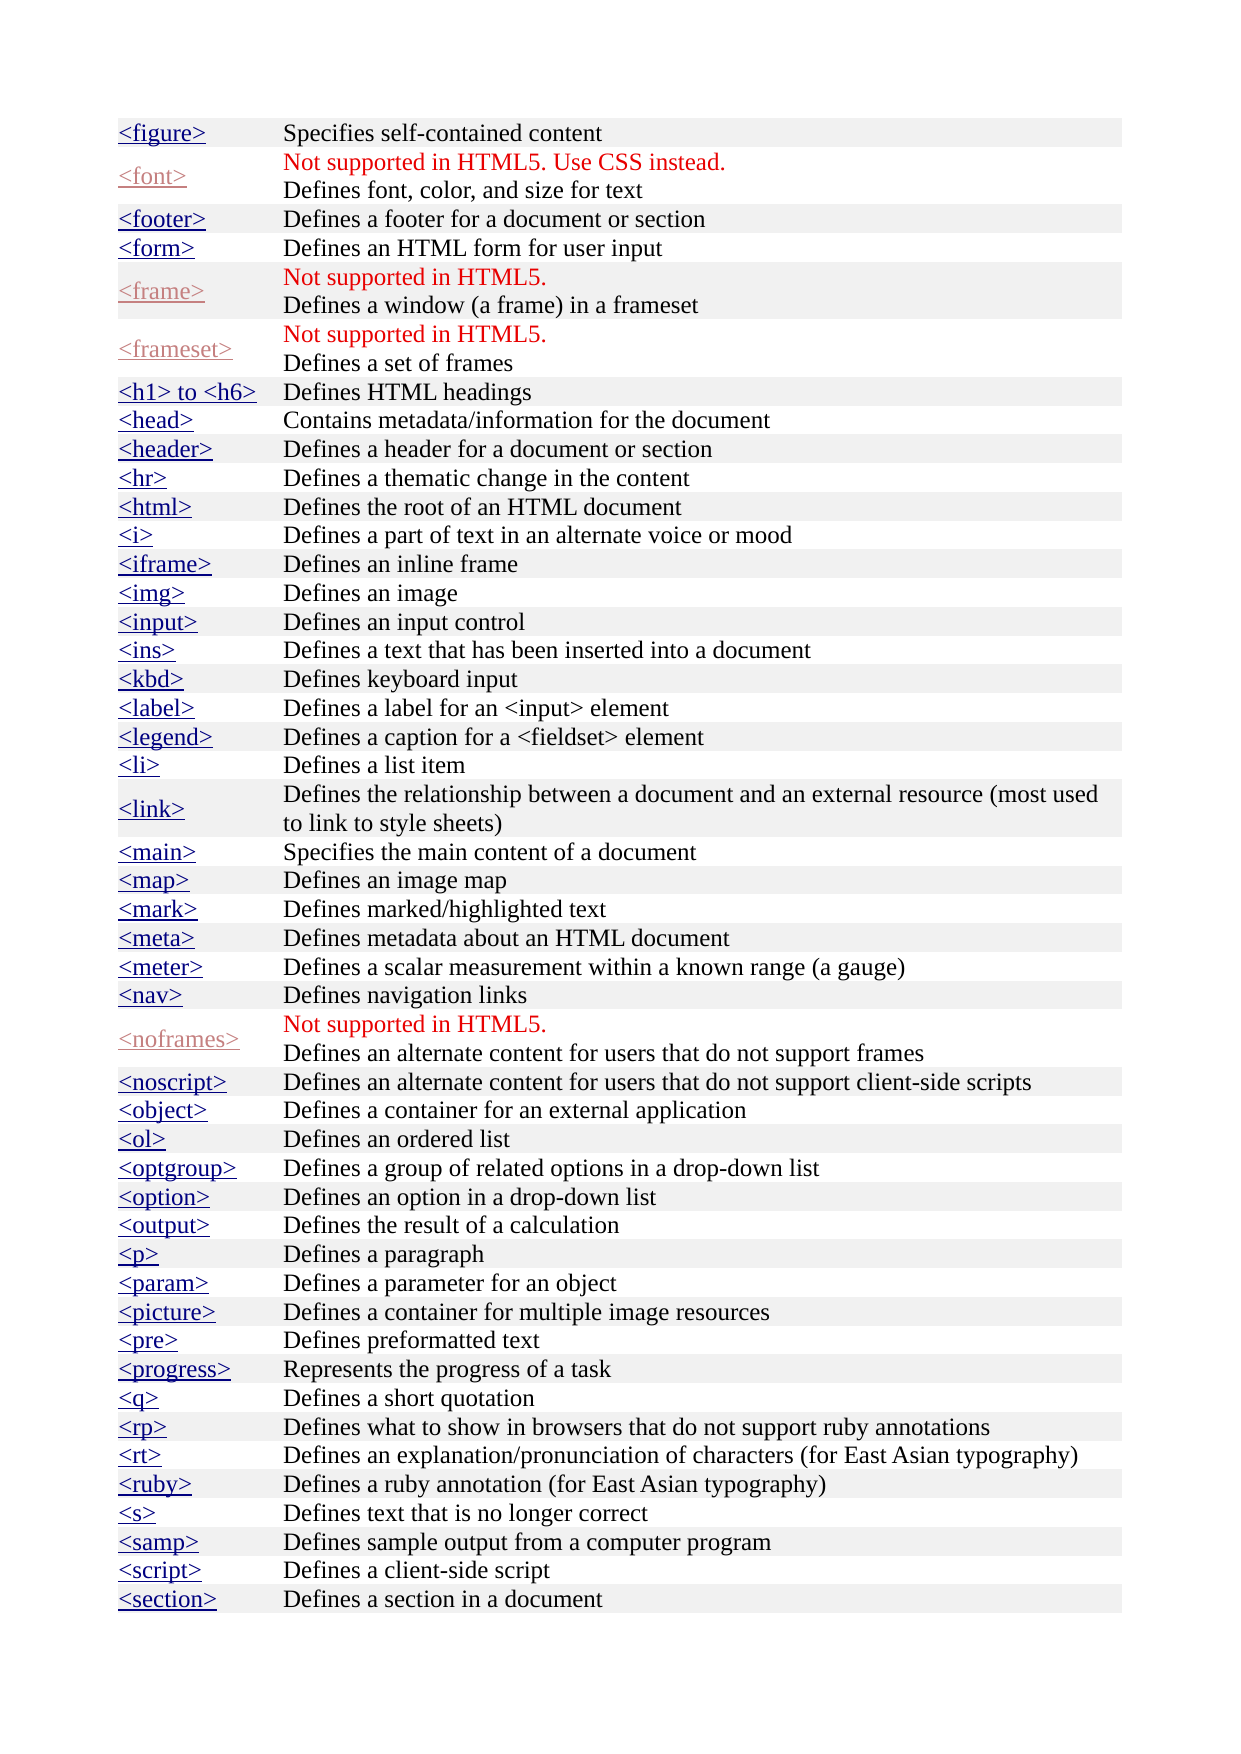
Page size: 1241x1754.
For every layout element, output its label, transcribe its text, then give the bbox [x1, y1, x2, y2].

table_cell <form> [118, 233, 283, 262]
table_cell Defines HTML headings [283, 377, 1122, 406]
table_cell <hr> [118, 463, 283, 492]
table_cell <rt> [118, 1441, 283, 1469]
table_cell Defines an explanation/pronunciation of characters (for East Asian typography) [283, 1441, 1122, 1469]
table_cell <q> [118, 1383, 283, 1412]
table_cell <noscript> [118, 1067, 283, 1096]
table_cell Defines what to show in browsers that do not support ruby annotations [283, 1412, 1122, 1441]
table_cell Defines a caption for a <fieldset> element [283, 722, 1122, 751]
table_cell Not supported in HTML5. Use CSS instead. Defines font, color, and size for text [283, 147, 1122, 204]
table_cell <nav> [118, 981, 283, 1009]
table_cell <main> [118, 837, 283, 866]
table_cell Defines an inline frame [283, 549, 1122, 578]
table_cell <p> [118, 1239, 283, 1268]
table_cell Defines an alternate content for users that do not support client-side scripts [283, 1067, 1122, 1096]
table_cell Defines text that is no longer correct [283, 1498, 1122, 1527]
table_cell Represents the progress of a task [283, 1354, 1122, 1383]
table_cell <li> [118, 751, 283, 779]
table_cell <kbd> [118, 664, 283, 693]
table_cell <mark> [118, 894, 283, 923]
table_cell <option> [118, 1182, 283, 1211]
table_cell <font> [118, 147, 283, 204]
table_cell <head> [118, 406, 283, 434]
table_cell Not supported in HTML5. Defines an alternate content for users that do not support frames [283, 1009, 1122, 1067]
table_cell Defines a thematic change in the content [283, 463, 1122, 492]
table_cell Defines the relationship between a document and an external resource (most used to link to style sheets) [283, 779, 1122, 837]
table_cell Defines a ruby annotation (for East Asian typography) [283, 1469, 1122, 1498]
table_cell Defines an HTML form for user input [283, 233, 1122, 262]
table_cell <script> [118, 1556, 283, 1584]
table_cell Defines a parameter for an object [283, 1268, 1122, 1297]
table_cell <iframe> [118, 549, 283, 578]
table_cell Defines a short quotation [283, 1383, 1122, 1412]
table_cell Defines a text that has been inserted into a document [283, 636, 1122, 664]
table_cell <s> [118, 1498, 283, 1527]
table_cell <optgroup> [118, 1153, 283, 1182]
table_cell Defines a header for a document or section [283, 434, 1122, 463]
table_cell Defines a paragraph [283, 1239, 1122, 1268]
table_cell Defines an image [283, 578, 1122, 607]
table_cell <frame> [118, 262, 283, 319]
table_cell Specifies the main content of a document [283, 837, 1122, 866]
table_cell Defines a scalar measurement within a known range (a gauge) [283, 952, 1122, 981]
table_cell Defines a part of text in an alternate voice or mood [283, 521, 1122, 549]
table_cell Defines a container for multiple image resources [283, 1297, 1122, 1326]
table_cell <h1> to <h6> [118, 377, 283, 406]
table_cell Contains metadata/information for the document [283, 406, 1122, 434]
table_cell <ruby> [118, 1469, 283, 1498]
table_cell Defines metadata about an HTML document [283, 923, 1122, 952]
table_cell Defines an image map [283, 866, 1122, 894]
table_cell Defines preformatted text [283, 1326, 1122, 1354]
table_cell Specifies self-contained content [283, 118, 1122, 147]
table_cell Defines a client-side script [283, 1556, 1122, 1584]
table_cell Defines sample output from a computer program [283, 1527, 1122, 1556]
table_cell <frameset> [118, 319, 283, 377]
table_cell Not supported in HTML5. Defines a set of frames [283, 319, 1122, 377]
table_cell Defines an option in a drop-down list [283, 1182, 1122, 1211]
table_cell Defines a group of related options in a drop-down list [283, 1153, 1122, 1182]
table_cell <header> [118, 434, 283, 463]
table_cell Defines a footer for a document or section [283, 204, 1122, 233]
table_cell <pre> [118, 1326, 283, 1354]
table_cell <rp> [118, 1412, 283, 1441]
table_cell Defines a label for an <input> element [283, 693, 1122, 722]
table_cell Defines an input control [283, 607, 1122, 636]
table_cell Defines keyboard input [283, 664, 1122, 693]
table_cell <img> [118, 578, 283, 607]
table_cell <figure> [118, 118, 283, 147]
table_cell <meta> [118, 923, 283, 952]
table_cell <noframes> [118, 1009, 283, 1067]
table_cell <html> [118, 492, 283, 521]
table_cell <param> [118, 1268, 283, 1297]
table_cell Defines a section in a document [283, 1584, 1122, 1613]
table_cell <picture> [118, 1297, 283, 1326]
table_cell <object> [118, 1096, 283, 1124]
table_cell Defines a container for an external application [283, 1096, 1122, 1124]
table_cell Defines the result of a calculation [283, 1211, 1122, 1239]
table_cell <meter> [118, 952, 283, 981]
table_cell <label> [118, 693, 283, 722]
table_cell <map> [118, 866, 283, 894]
table_cell <samp> [118, 1527, 283, 1556]
table_cell <input> [118, 607, 283, 636]
table_cell <i> [118, 521, 283, 549]
table_cell Defines marked/highlighted text [283, 894, 1122, 923]
table_cell <legend> [118, 722, 283, 751]
table_cell <progress> [118, 1354, 283, 1383]
table_cell <output> [118, 1211, 283, 1239]
table_cell Defines an ordered list [283, 1124, 1122, 1153]
table_cell Defines navigation links [283, 981, 1122, 1009]
table_cell <section> [118, 1584, 283, 1613]
table_cell <ins> [118, 636, 283, 664]
table_cell Defines a list item [283, 751, 1122, 779]
table_cell <link> [118, 779, 283, 837]
table_cell <footer> [118, 204, 283, 233]
table_cell Not supported in HTML5. Defines a window (a frame) in a frameset [283, 262, 1122, 319]
table_cell Defines the root of an HTML document [283, 492, 1122, 521]
table_cell <ol> [118, 1124, 283, 1153]
